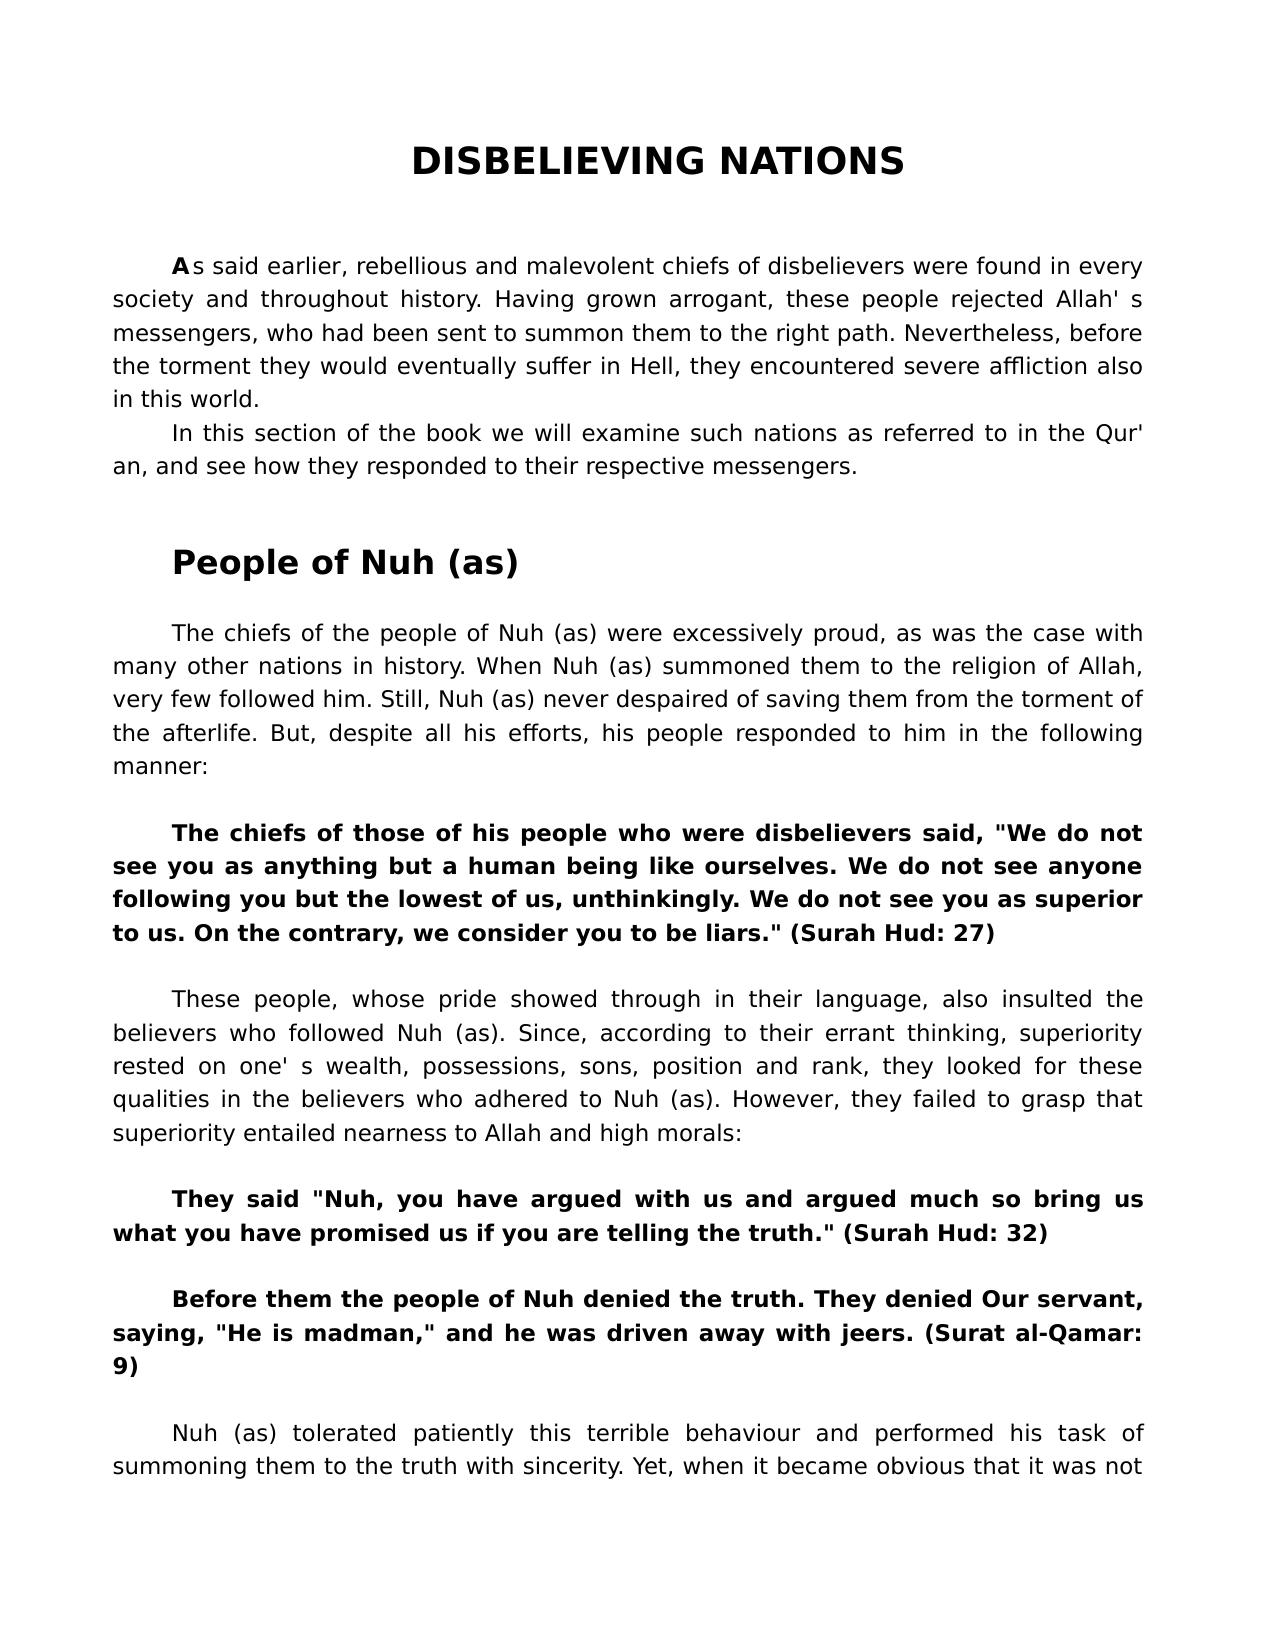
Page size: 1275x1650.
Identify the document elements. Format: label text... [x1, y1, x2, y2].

text They said "Nuh, you have argued with us and argued much so bring us what you have promised us if you are telling the truth." (Surah Hud: 32) [112, 1181, 1145, 1248]
text The chiefs of the people of Nuh (as) were excessively proud, as was the case with many other nations in history. When Nuh (as) summoned them to the religion of Allah, very few followed him. Still, Nuh (as) never despaired of saving them from the torment of the afterlife. But, despite all his efforts, his people responded to him in the following manner: [112, 614, 1145, 781]
text As said earlier, rebellious and malevolent chiefs of disbelievers were found in every society and throughout history. Having grown arrogant, these people rejected Allah' s messengers, who had been sent to summon them to the right path. Nevertheless, before the torment they would eventually suffer in Hell, they encountered severe affliction also in this world. [112, 248, 1145, 414]
text The chiefs of those of his people who were disbelievers said, "We do not see you as anything but a human being like ourselves. We do not see anyone following you but the lowest of us, unthinkingly. We do not see you as superior to us. On the contrary, we consider you to be liars." (Surah Hud: 27) [112, 814, 1145, 948]
text In this section of the book we will examine such nations as referred to in the Qur' an, and see how they responded to their respective messengers. [112, 414, 1145, 481]
text People of Nuh (as) [112, 548, 1145, 581]
text Nuh (as) tolerated patiently this terrible behaviour and performed his task of summoning them to the truth with sincerity. Yet, when it became obvious that it was not [112, 1414, 1145, 1481]
text These people, whose pride showed through in their language, also insulted the believers who followed Nuh (as). Since, according to their errant thinking, superiority rested on one' s wealth, possessions, sons, position and rank, they looked for these qualities in the believers who adhered to Nuh (as). However, they failed to grasp that superiority entailed nearness to Allah and high morals: [112, 981, 1145, 1148]
text DISBELIEVING NATIONS [112, 148, 1145, 181]
text Before them the people of Nuh denied the truth. They denied Our servant, saying, "He is madman," and he was driven away with jeers. (Surat al-Qamar: 9) [112, 1281, 1145, 1381]
